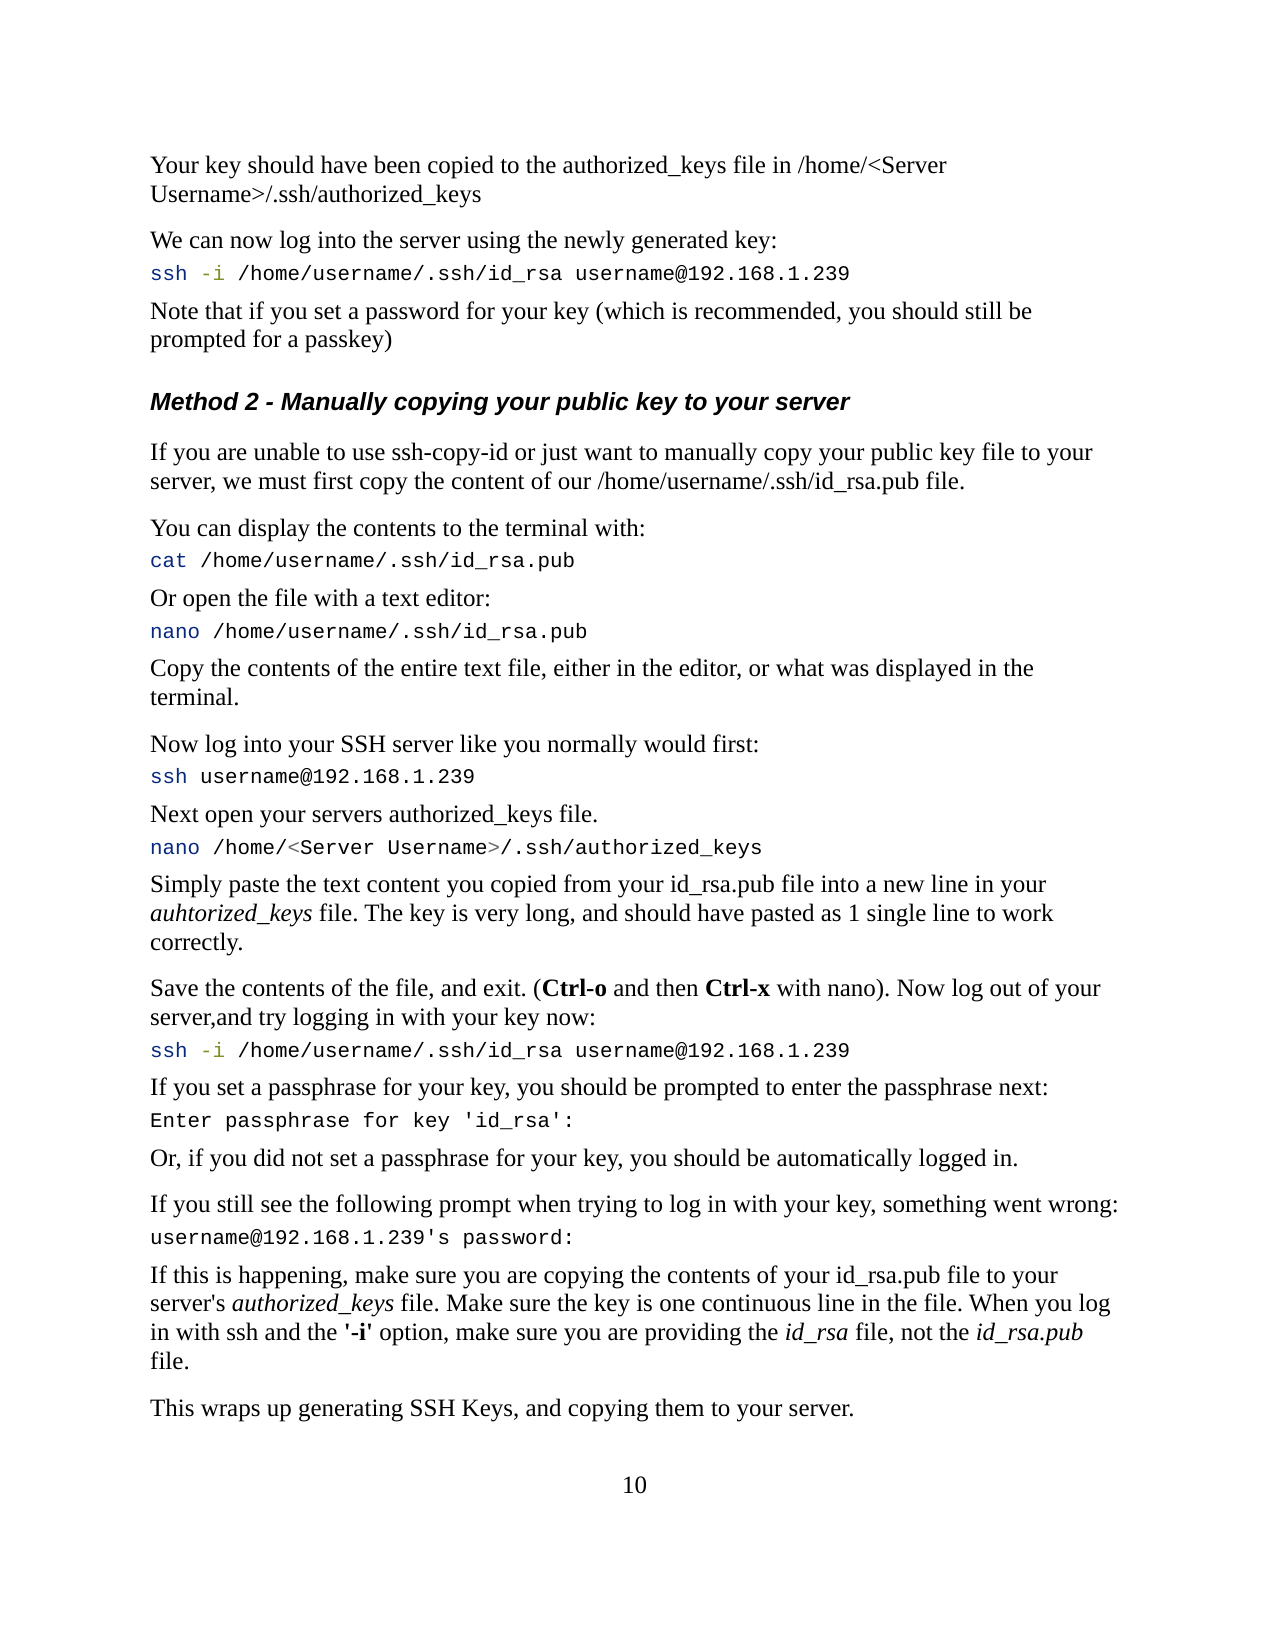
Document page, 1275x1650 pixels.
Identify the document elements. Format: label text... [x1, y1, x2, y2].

text If you are unable to use ssh-copy-id or just want to manually copy your public key file to your server, we must first copy the content of our /home/username/.ssh/id_rsa.pub file. [150, 437, 1125, 495]
text If you set a passphrase for your key, you should be prompted to enter the passphrase next: [150, 1072, 1125, 1101]
text Copy the contents of the entire text file, either in the editor, or what was displayed in the terminal. [150, 653, 1125, 711]
text Now log into your SSH server like you normally would first: [150, 729, 1125, 757]
text username@192.168.1.239's password: [150, 1227, 1125, 1251]
text ssh -i /home/username/.ssh/id_rsa username@192.168.1.239 [150, 1040, 1125, 1063]
text Enter passphrase for key 'id_rsa': [150, 1110, 1125, 1134]
text ssh username@192.168.1.239 [150, 766, 1125, 790]
text ssh -i /home/username/.ssh/id_rsa username@192.168.1.239 [150, 263, 1125, 287]
text Next open your servers authorized_keys file. [150, 799, 1125, 828]
text Save the contents of the file, and exit. (Ctrl-o and then Ctrl-x with nano). Now log out of your server,and try logging in with your key now: [150, 973, 1125, 1031]
text You can display the contents to the terminal with: [150, 513, 1125, 541]
text Note that if you set a password for your key (which is recommended, you should still be prompted for a passkey) [150, 296, 1125, 353]
text Simply paste the text content you copied from your id_rsa.pub file into a new line in your auhtorized_keys file. The key is very long, and should have pasted as 1 single line to work correctly. [150, 869, 1125, 956]
text nano /home/username/.ssh/id_rsa.pub [150, 621, 1125, 644]
text If you still see the following prompt when trying to log in with your key, something went wrong: [150, 1189, 1125, 1218]
text nano /home/<Server Username>/.ssh/authorized_keys [150, 837, 1125, 860]
text Your key should have been copied to the authorized_keys file in /home/<Server Username>/.ssh/authorized_keys [150, 150, 1125, 207]
text Or open the file with a text editor: [150, 583, 1125, 612]
text Or, if you did not set a passphrase for your key, you should be automatically logged in. [150, 1143, 1125, 1172]
subtitle Method 2 - Manually copying your public key to your server [150, 387, 1125, 416]
text We can now log into the server using the newly generated key: [150, 225, 1125, 254]
text If this is happening, make sure you are copying the contents of your id_rsa.pub file to your server's authorized_keys file. Make sure the key is one continuous line in the file. When you log in with ssh and the '-i' option, make sure you are providing the id_rsa file, not the id_rsa.pub file. [150, 1260, 1125, 1375]
text This wraps up generating SSH Keys, and copying them to your server. [150, 1393, 1125, 1421]
text cat /home/username/.ssh/id_rsa.pub [150, 550, 1125, 574]
